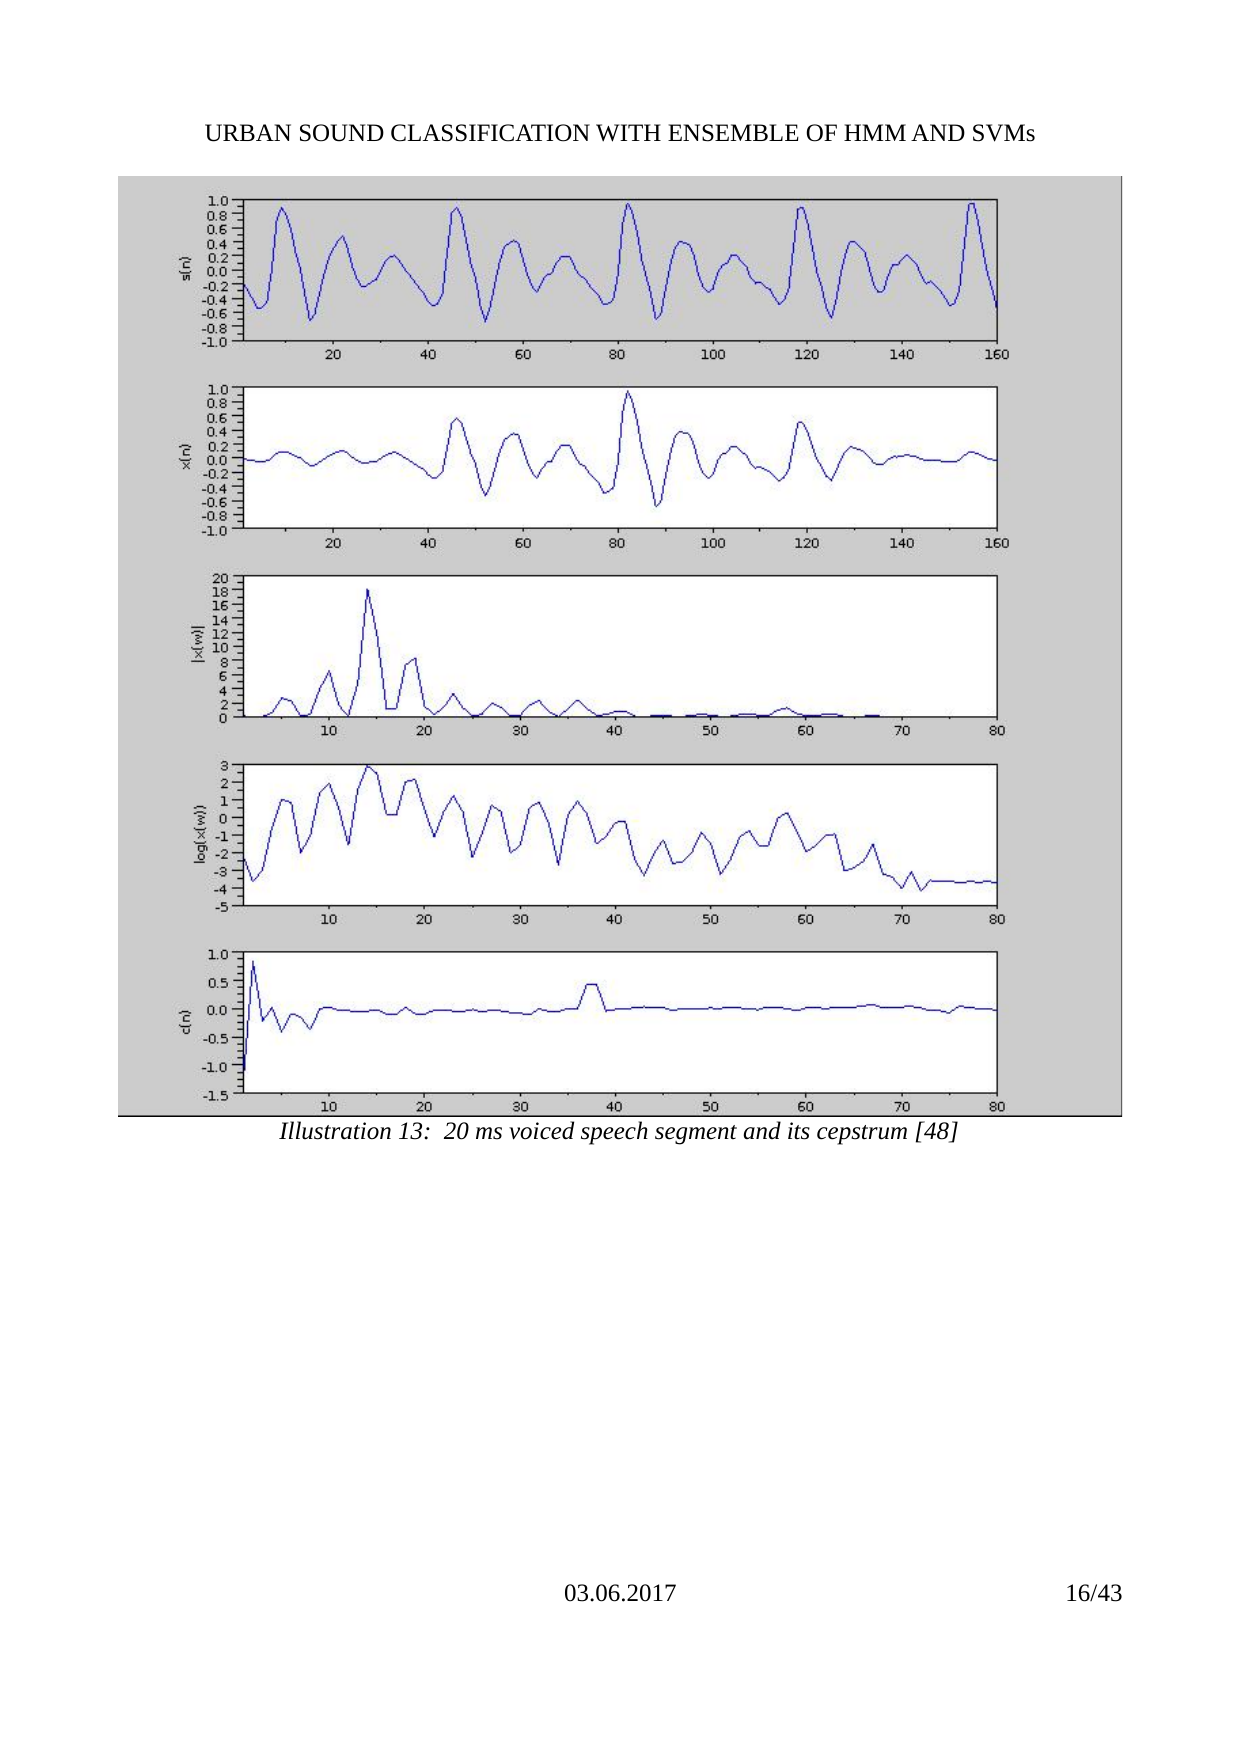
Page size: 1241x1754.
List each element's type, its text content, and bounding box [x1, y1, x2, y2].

text Illustration 13: 20 ms voiced speech segment and its cepstrum [48] [118, 1117, 1122, 1145]
picture [118, 176, 1123, 1117]
